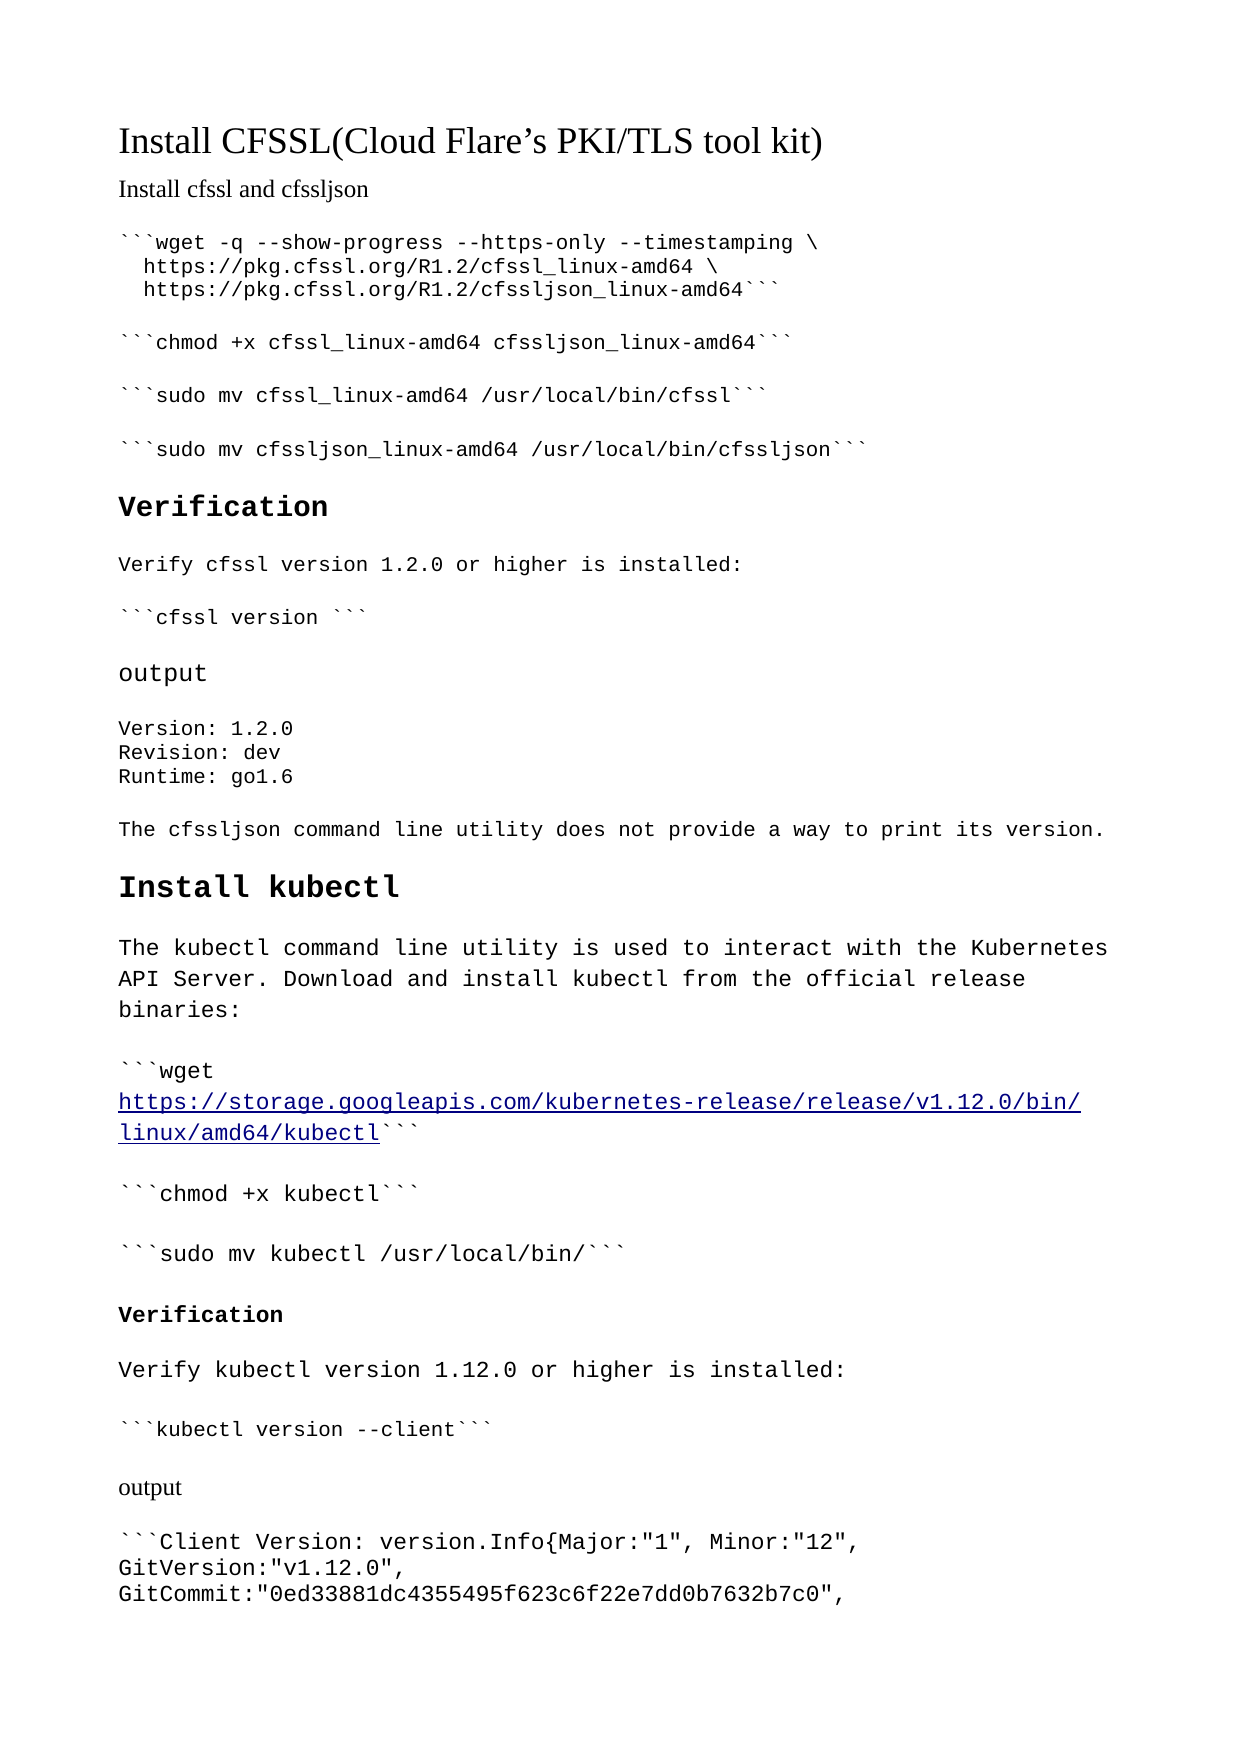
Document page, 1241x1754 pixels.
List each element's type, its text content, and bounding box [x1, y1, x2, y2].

subtitle Install CFSSL(Cloud Flare’s PKI/TLS tool kit) [118, 118, 1063, 161]
text ```wget https://storage.googleapis.com/kubernetes-release/release/v1.12.0/bin/linux/amd64/kubectl``` [118, 1059, 1122, 1147]
text ```wget -q --show-progress --https-only --timestamping \ [118, 232, 1122, 256]
text ```chmod +x kubectl``` [118, 1182, 1122, 1208]
text Verify cfssl version 1.2.0 or higher is installed: [118, 554, 1122, 578]
text The kubectl command line utility is used to interact with the Kubernetes API Server. Download and install kubectl from the official release binaries: [118, 937, 1122, 1025]
text output [118, 1472, 1063, 1501]
subtitle Verification [118, 492, 1122, 525]
text Runtime: go1.6 [118, 766, 1122, 789]
text ```sudo mv kubectl /usr/local/bin/``` [118, 1242, 1122, 1268]
subtitle Install kubectl [118, 872, 1122, 907]
text ```cfssl version ``` [118, 607, 1122, 631]
text ```chmod +x cfssl_linux-amd64 cfssljson_linux-amd64``` [118, 332, 1122, 356]
text ```sudo mv cfssljson_linux-amd64 /usr/local/bin/cfssljson``` [118, 439, 1122, 462]
text ```sudo mv cfssl_linux-amd64 /usr/local/bin/cfssl``` [118, 386, 1122, 409]
text Revision: dev [118, 742, 1122, 766]
text Verify kubectl version 1.12.0 or higher is installed: [118, 1358, 1122, 1384]
text Version: 1.2.0 [118, 718, 1122, 742]
text https://pkg.cfssl.org/R1.2/cfssl_linux-amd64 \ [118, 256, 1122, 279]
subtitle Verification [118, 1303, 1122, 1329]
text ```kubectl version --client``` [118, 1419, 1122, 1443]
text Install cfssl and cfssljson [118, 174, 1063, 202]
text The cfssljson command line utility does not provide a way to print its version. [118, 819, 1122, 842]
text ```Client Version: version.Info{Major:"1", Minor:"12", GitVersion:"v1.12.0", GitCommit:"0ed33881dc4355495f623c6f22e7dd0b7632b7c0", [118, 1530, 1122, 1608]
text output [118, 661, 1063, 689]
text https://pkg.cfssl.org/R1.2/cfssljson_linux-amd64``` [118, 279, 1122, 303]
